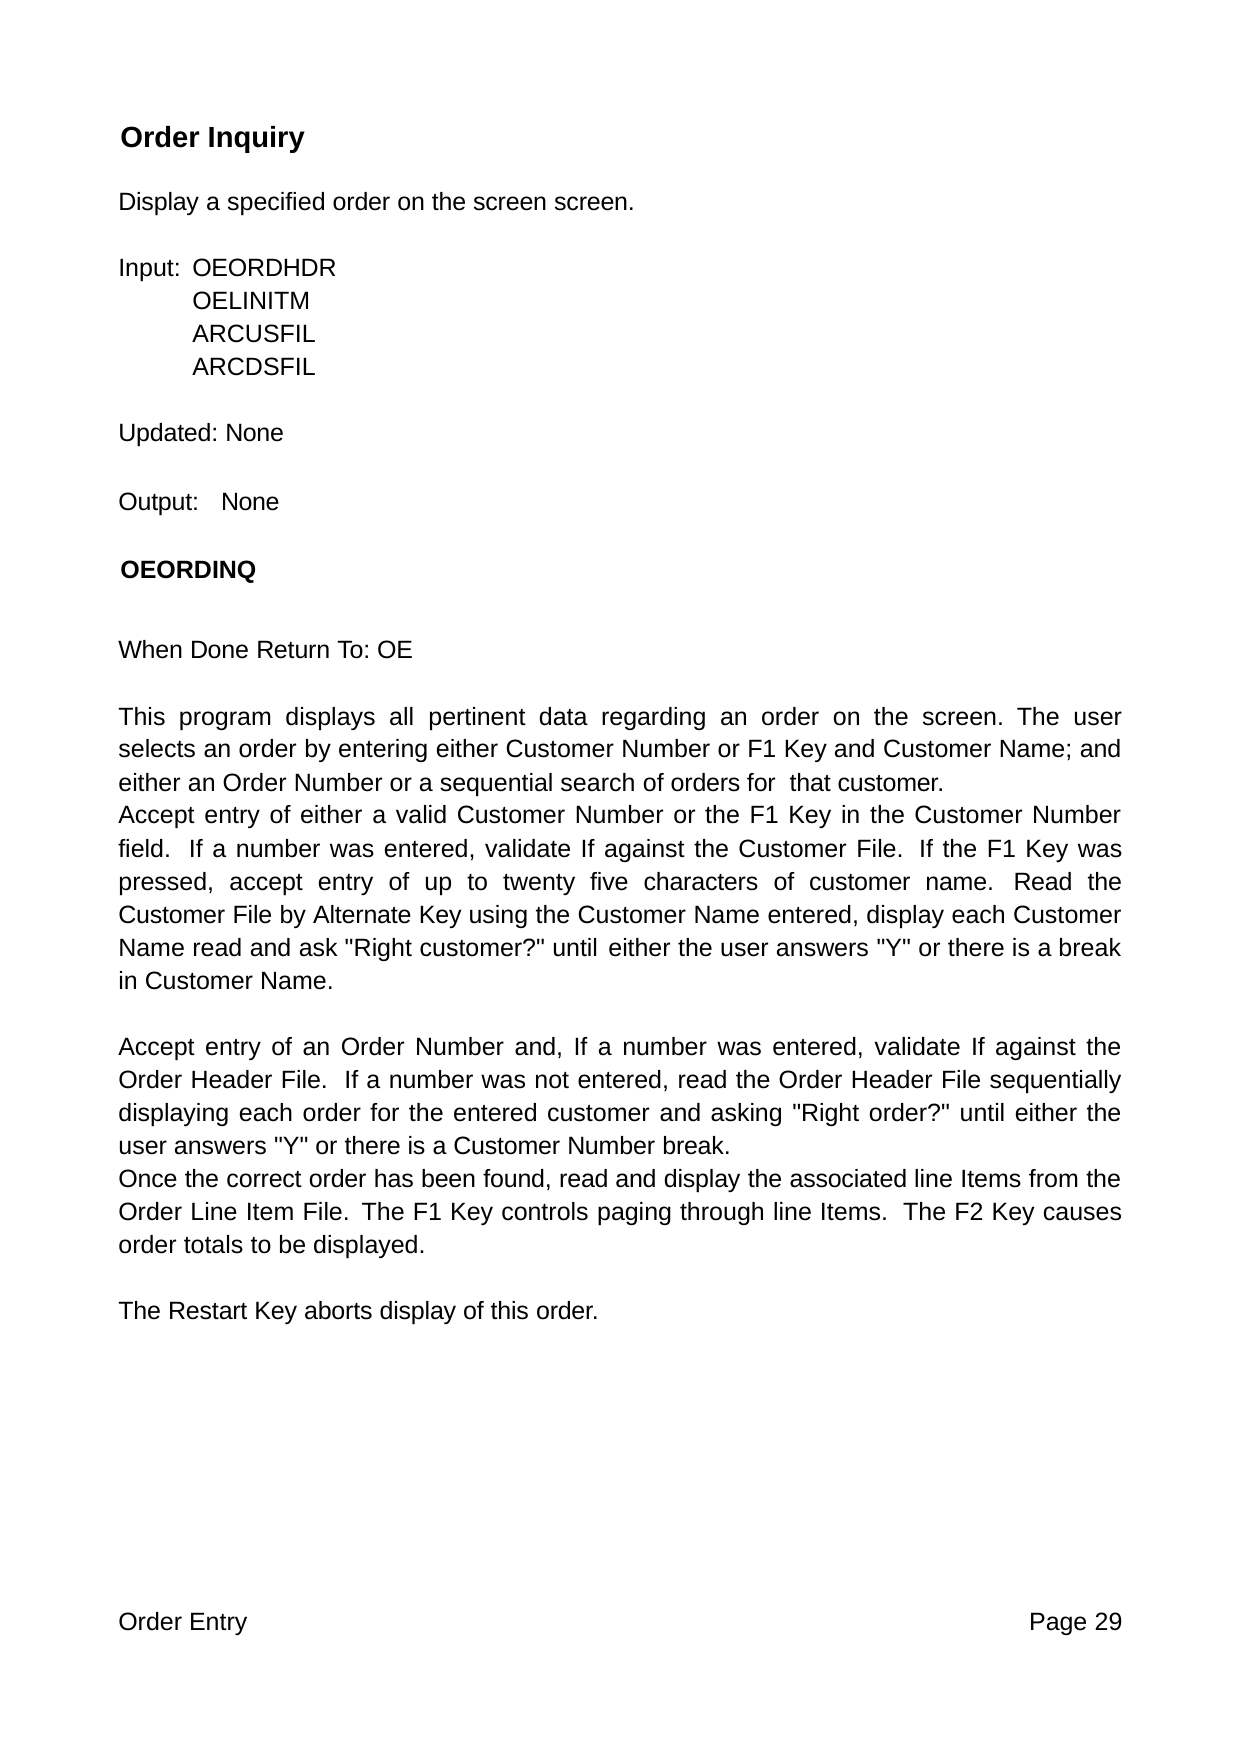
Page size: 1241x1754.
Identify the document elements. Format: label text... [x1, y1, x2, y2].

text Display a specified order on the screen screen. [118, 187, 1122, 216]
text ARCUSFIL [118, 319, 1122, 348]
text This program displays all pertinent data regarding an order on the screen. The user selects an order by entering either Customer Number or F1 Key and Customer Name; and either an Order Number or a sequential search of orders for that customer. [118, 701, 1122, 796]
text Input: OEORDHDR [118, 253, 1122, 282]
text Accept entry of an Order Number and, If a number was entered, validate If against the Order Header File. If a number was not entered, read the Order Header File sequentially displaying each order for the entered customer and asking "Right order?" until either the user answers "Y" or there is a Customer Number break. [118, 1032, 1122, 1159]
text When Done Return To: OE [118, 635, 1122, 664]
text Output: None [118, 487, 1122, 515]
subtitle OEORDINQ [120, 555, 1122, 583]
text Once the correct order has been found, read and display the associated line Items from the Order Line Item File. The F1 Key controls paging through line Items. The F2 Key causes order totals to be displayed. [118, 1164, 1122, 1258]
text The Restart Key aborts display of this order. [118, 1296, 1122, 1324]
subtitle Order Inquiry [120, 120, 1122, 154]
text ARCDSFIL [118, 352, 1122, 381]
text Accept entry of either a valid Customer Number or the F1 Key in the Customer Number field. If a number was entered, validate If against the Customer File. If the F1 Key was pressed, accept entry of up to twenty five characters of customer name. Read the Customer File by Alternate Key using the Customer Name entered, display each Customer Name read and ask "Right customer?" until either the user answers "Y" or there is a break in Customer Name. [118, 801, 1122, 994]
text Updated: None [118, 418, 1122, 448]
text OELINITM [118, 286, 1122, 314]
